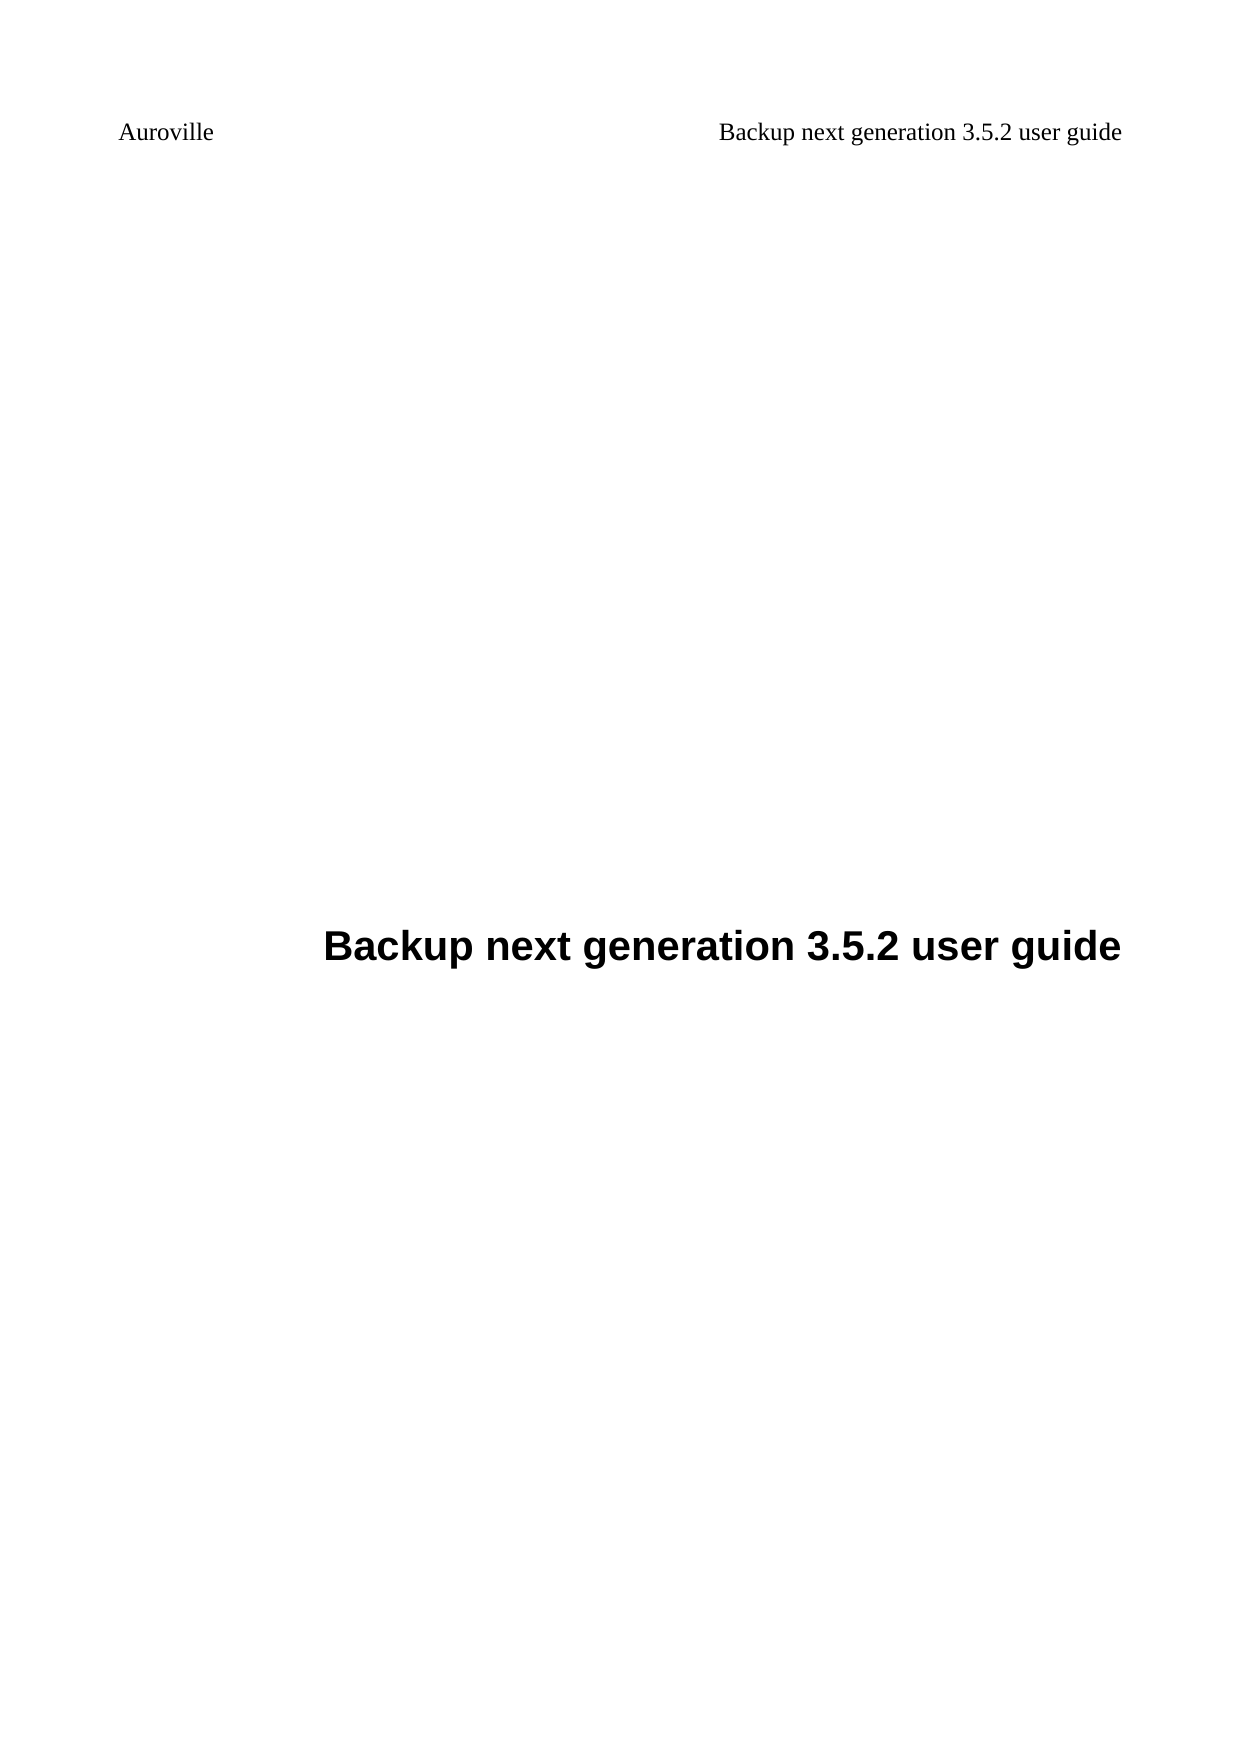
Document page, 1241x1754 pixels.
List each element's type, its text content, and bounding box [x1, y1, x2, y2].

text Backup next generation 3.5.2 user guide [118, 922, 1122, 969]
text Auroville Backup next generation 3.5.2 user guide [118, 118, 1122, 146]
